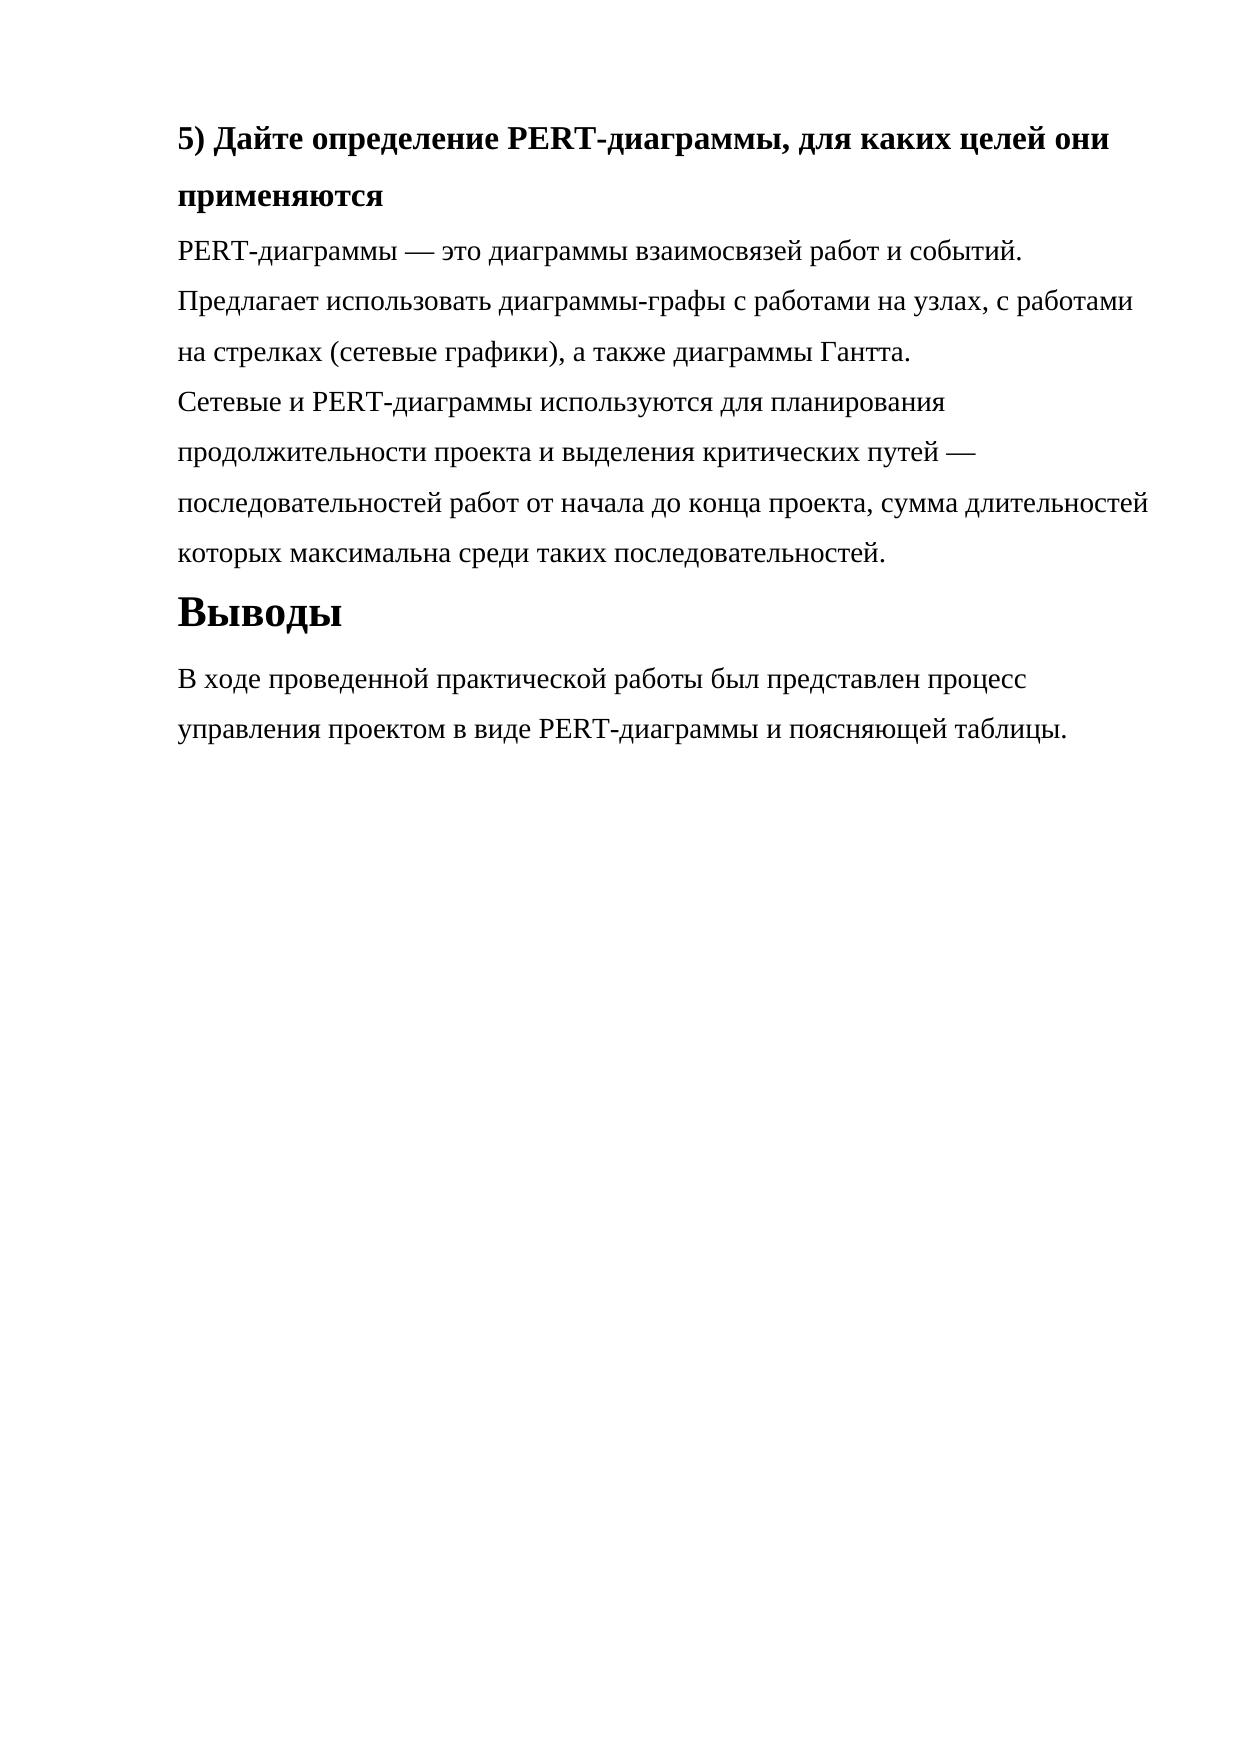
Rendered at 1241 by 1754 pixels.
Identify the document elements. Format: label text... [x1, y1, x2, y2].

text PERT-диаграммы — это диаграммы взаимосвязей работ и событий. Предлагает использовать диаграммы-графы с работами на узлах, с работами на стрелках (сетевые графики), а также диаграммы Гантта. [177, 233, 1152, 367]
text Выводы [177, 585, 1152, 636]
text В ходе проведенной практической работы был представлен процесс управления проектом в виде PERT-диаграммы и поясняющей таблицы. [177, 661, 1152, 744]
text 5) Дайте определение PERT-диаграммы, для каких целей они применяются [177, 118, 1152, 214]
text Сетевые и PERT-диаграммы используются для планирования продолжительности проекта и выделения критических путей — последовательностей работ от начала до конца проекта, сумма длительностей которых максимальна среди таких последовательностей. [177, 384, 1152, 568]
